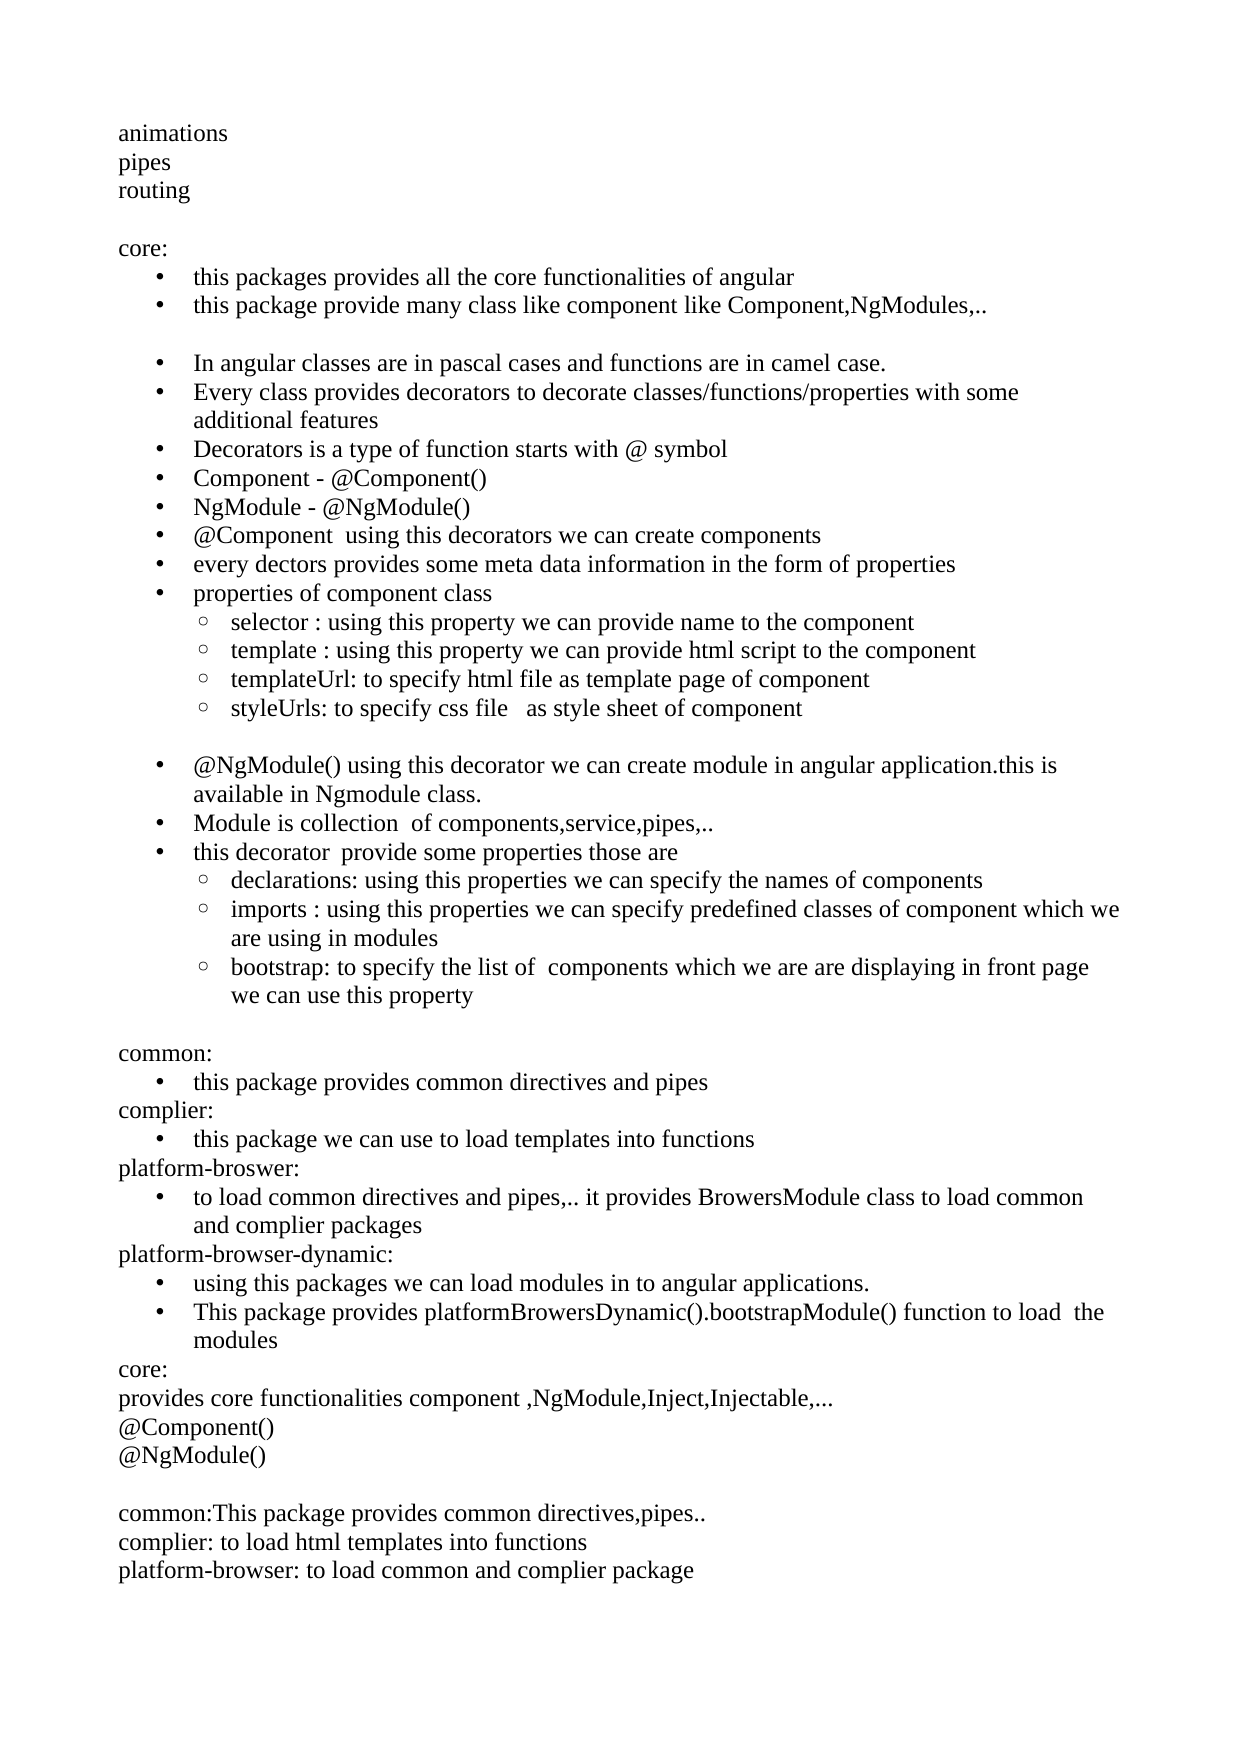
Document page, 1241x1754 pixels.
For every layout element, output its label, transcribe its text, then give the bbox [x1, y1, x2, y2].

list In angular classes are in pascal cases and functions are in camel case. [156, 348, 1122, 377]
list every dectors provides some meta data information in the form of properties [156, 549, 1122, 578]
list @NgModule() using this decorator we can create module in angular application.this is available in Ngmodule class. [156, 751, 1122, 808]
text pipes [118, 147, 1122, 176]
text provides core functionalities component ,NgModule,Inject,Injectable,... [118, 1383, 1122, 1412]
text complier: [118, 1096, 1122, 1124]
text platform-broswer: [118, 1153, 1122, 1182]
list NgModule - @NgModule() [156, 492, 1122, 521]
list using this packages we can load modules in to angular applications. [156, 1268, 1122, 1297]
list this package provides common directives and pipes [156, 1067, 1122, 1096]
text routing [118, 176, 1122, 204]
text common: [118, 1038, 1122, 1067]
text platform-browser-dynamic: [118, 1239, 1122, 1268]
list templateUrl: to specify html file as template page of component [193, 664, 1122, 693]
list template : using this property we can provide html script to the component [193, 636, 1122, 664]
list Component - @Component() [156, 463, 1122, 492]
list This package provides platformBrowersDynamic().bootstrapModule() function to load the modules [156, 1297, 1122, 1354]
text platform-browser: to load common and complier package [118, 1556, 1122, 1584]
list to load common directives and pipes,.. it provides BrowersModule class to load common and complier packages [156, 1182, 1122, 1239]
list this package we can use to load templates into functions [156, 1124, 1122, 1153]
text complier: to load html templates into functions [118, 1527, 1122, 1556]
list bootstrap: to specify the list of components which we are are displaying in front page we can use this property [193, 952, 1122, 1009]
text core: [118, 1354, 1122, 1383]
list this package provide many class like component like Component,NgModules,.. [156, 291, 1122, 319]
list @Component using this decorators we can create components [156, 521, 1122, 549]
text @Component() [118, 1412, 1122, 1441]
list properties of component class [156, 578, 1122, 607]
list declarations: using this properties we can specify the names of components [193, 866, 1122, 894]
list imports : using this properties we can specify predefined classes of component which we are using in modules [193, 894, 1122, 952]
list Every class provides decorators to decorate classes/functions/properties with some additional features [156, 377, 1122, 434]
list this packages provides all the core functionalities of angular [156, 262, 1122, 291]
text animations [118, 118, 1122, 147]
list this decorator provide some properties those are [156, 837, 1122, 866]
text common:This package provides common directives,pipes.. [118, 1498, 1122, 1527]
list selector : using this property we can provide name to the component [193, 607, 1122, 636]
text core: [118, 233, 1122, 262]
list Module is collection of components,service,pipes,.. [156, 808, 1122, 837]
text @NgModule() [118, 1441, 1122, 1469]
list styleUrls: to specify css file as style sheet of component [193, 693, 1122, 722]
list Decorators is a type of function starts with @ symbol [156, 434, 1122, 463]
